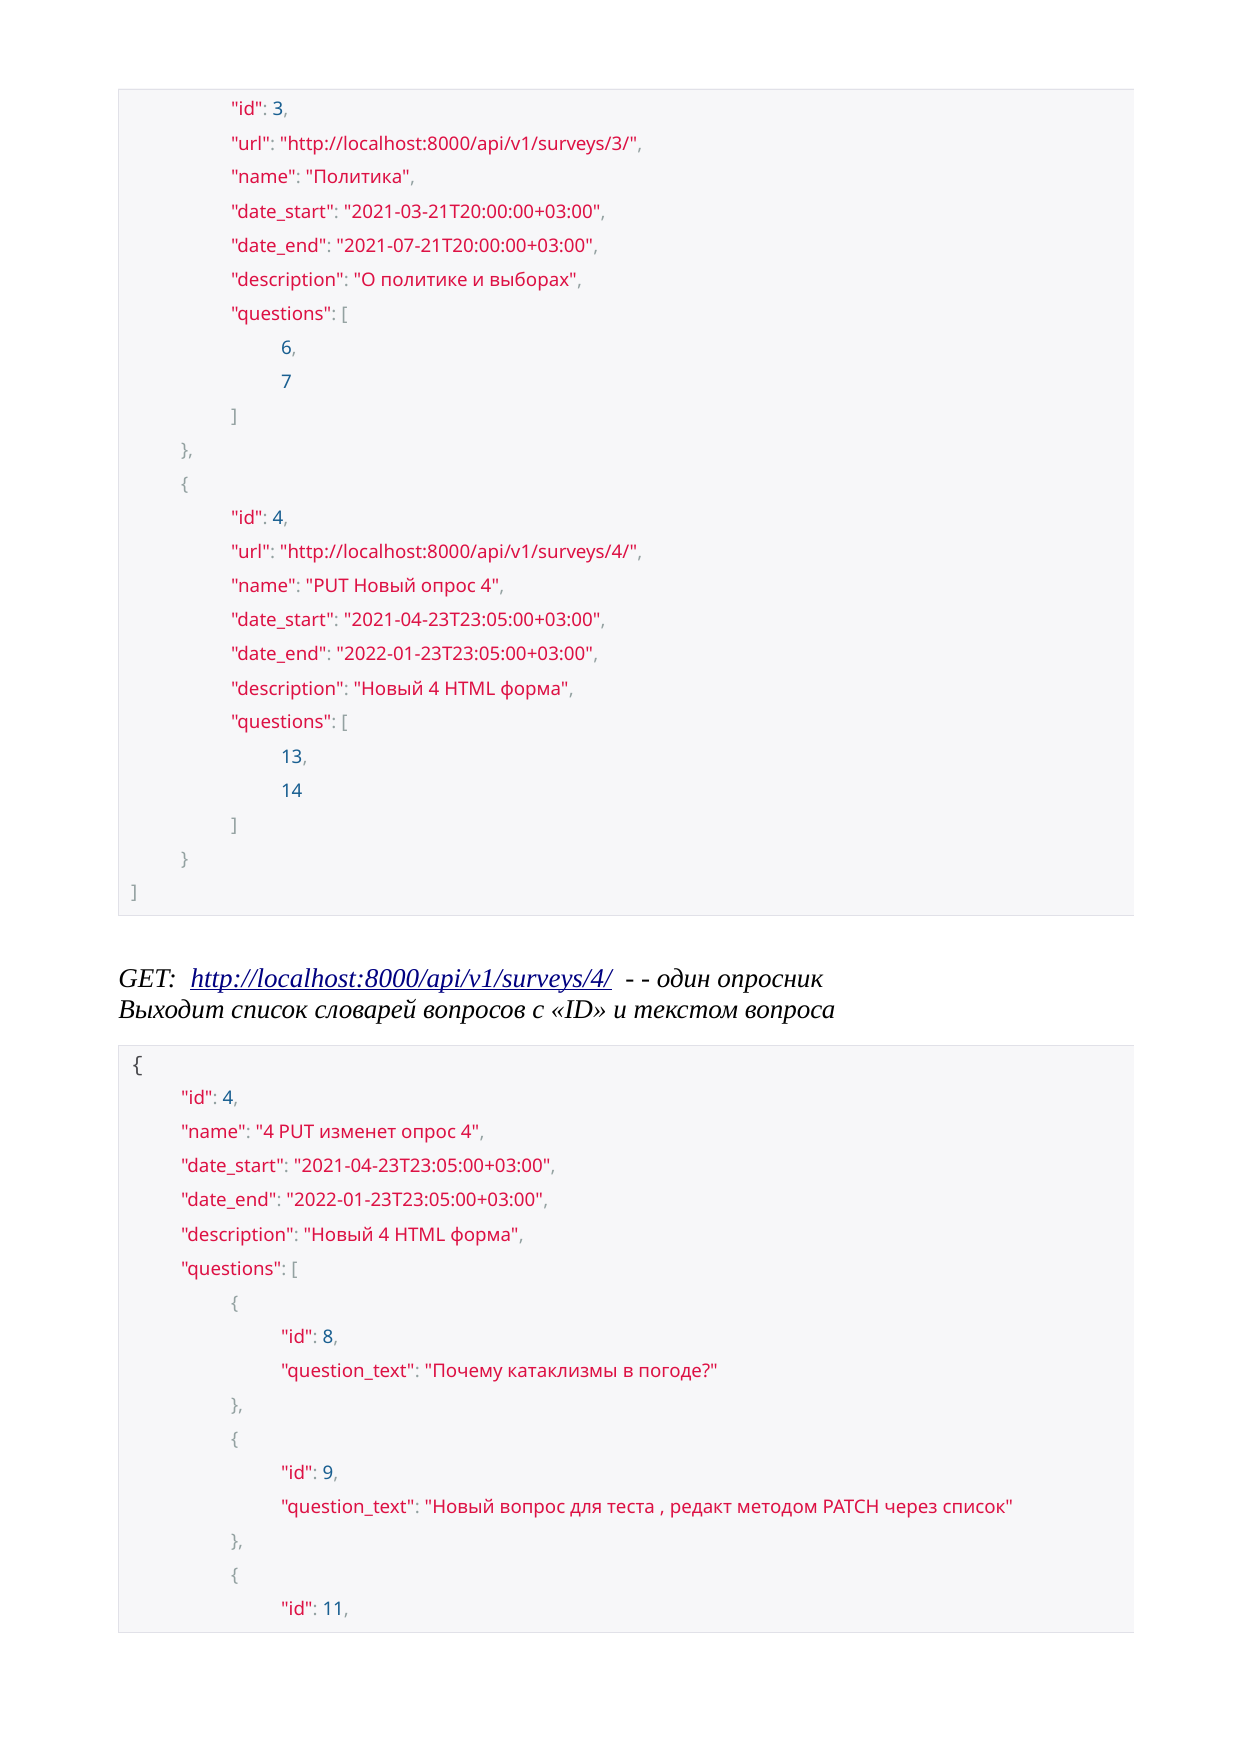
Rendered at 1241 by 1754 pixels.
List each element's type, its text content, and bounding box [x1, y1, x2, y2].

text { [119, 1554, 1134, 1585]
text "date_start": "2021-04-23T23:05:00+03:00", [119, 599, 1134, 631]
text "questions": [ [119, 293, 1134, 324]
text "id": 4, [119, 1077, 1134, 1108]
text }, [119, 1384, 1134, 1415]
text "questions": [ [119, 702, 1134, 733]
text Выходит список словарей вопросов с «ID» и текстом вопроса [118, 993, 1134, 1024]
text "id": 11, [119, 1588, 1134, 1632]
text "id": 4, [119, 497, 1134, 528]
text }, [119, 1520, 1134, 1551]
text GET: http://localhost:8000/api/v1/surveys/4/ - - один опросник [118, 962, 1134, 993]
text "url": "http://localhost:8000/api/v1/surveys/3/", [119, 123, 1134, 154]
text ] [119, 395, 1134, 426]
text "name": "PUT Новый опрос 4", [119, 565, 1134, 596]
text "date_end": "2022-01-23T23:05:00+03:00", [119, 633, 1134, 664]
text "date_start": "2021-04-23T23:05:00+03:00", [119, 1146, 1134, 1177]
text "name": "4 PUT изменет опрос 4", [119, 1111, 1134, 1142]
text } [119, 838, 1134, 869]
text "name": "Политика", [119, 157, 1134, 188]
text "description": "Новый 4 HTML форма", [119, 1214, 1134, 1245]
text ] [119, 804, 1134, 835]
text "id": 3, [119, 90, 1134, 119]
text 7 [119, 361, 1134, 392]
text { [119, 463, 1134, 494]
text 14 [119, 770, 1134, 801]
text }, [119, 429, 1134, 460]
text "id": 9, [119, 1452, 1134, 1483]
text "url": "http://localhost:8000/api/v1/surveys/4/", [119, 531, 1134, 562]
text "date_end": "2021-07-21T20:00:00+03:00", [119, 225, 1134, 256]
text { [119, 1282, 1134, 1313]
text "id": 8, [119, 1316, 1134, 1347]
text "questions": [ [119, 1248, 1134, 1279]
text 6, [119, 327, 1134, 358]
text "description": "О политике и выборах", [119, 259, 1134, 290]
text "date_end": "2022-01-23T23:05:00+03:00", [119, 1179, 1134, 1211]
text { [119, 1418, 1134, 1449]
text "description": "Новый 4 HTML форма", [119, 668, 1134, 699]
text "date_start": "2021-03-21T20:00:00+03:00", [119, 191, 1134, 222]
text "question_text": "Новый вопрос для теста , редакт методом PATCH через список" [119, 1486, 1134, 1517]
text "question_text": "Почему катаклизмы в погоде?" [119, 1350, 1134, 1381]
text { [119, 1046, 1134, 1074]
text 13, [119, 736, 1134, 767]
text ] [119, 872, 1134, 915]
